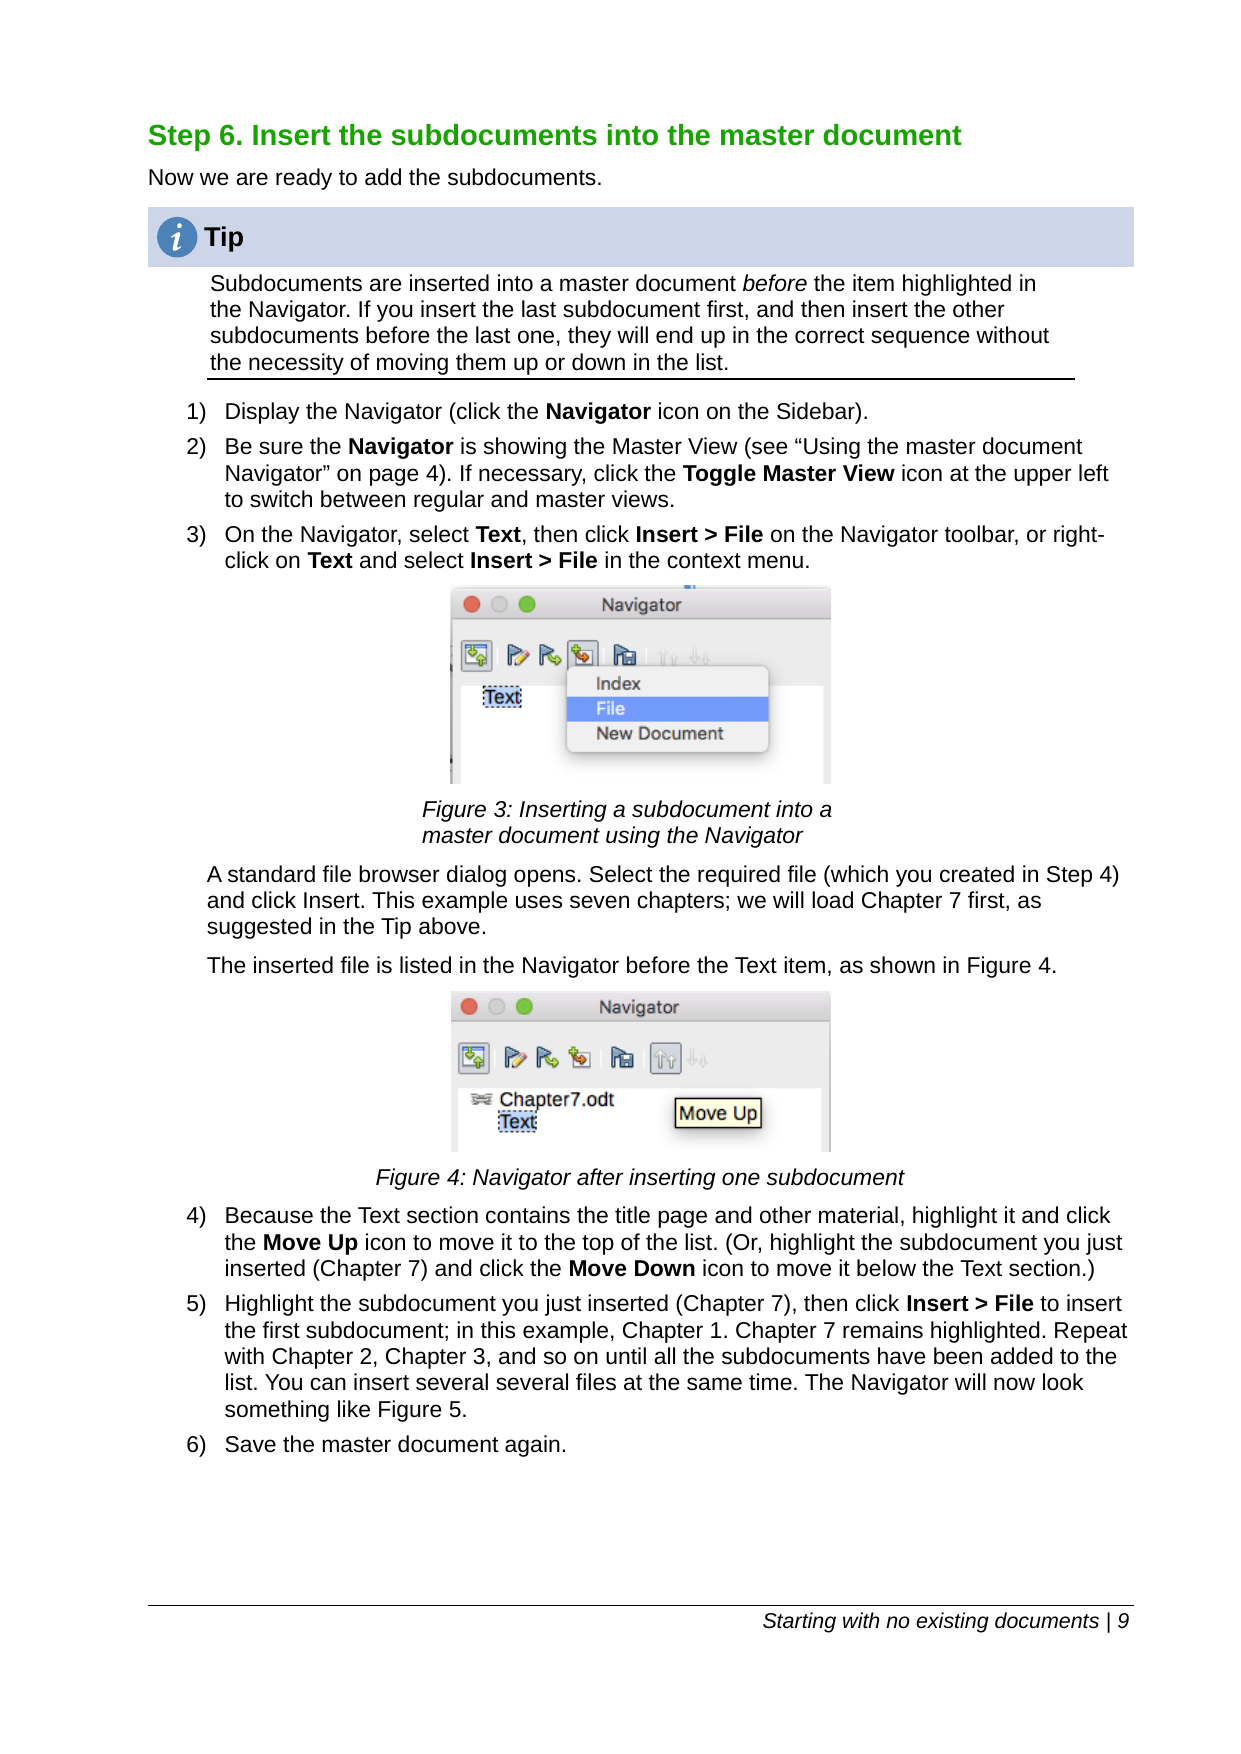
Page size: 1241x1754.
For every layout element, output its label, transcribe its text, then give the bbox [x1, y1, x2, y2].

text Subdocuments are inserted into a master document before the item highlighted in the Navigator. If you insert the last subdocument first, and then insert the other subdocuments before the last one, they will end up in the correct sequence without the necessity of moving them up or down in the list. [207, 267, 1075, 378]
picture [451, 991, 831, 1152]
text Now we are ready to add the subdocuments. [148, 163, 1134, 190]
list On the Navigator, select Text, then click Insert > File on the Navigator toolbar, or right-click on Text and select Insert > File in the context menu. [207, 521, 1134, 574]
list Display the Navigator (click the Navigator icon on the Sidebar). [207, 398, 1134, 424]
text The inserted file is listed in the Navigator before the Text item, as shown in Figure 4. [207, 952, 1134, 978]
list Be sure the Navigator is showing the Master View (see “Using the master document Navigator” on page 4). If necessary, click the Toggle Master View icon at the upper left to switch between regular and master views. [207, 433, 1134, 512]
subtitle Step 6. Insert the subdocuments into the master document [148, 118, 1134, 152]
text Figure 3: Inserting a subdocument into a master document using the Navigator [422, 796, 860, 849]
list Because the Text section contains the title page and other material, highlight it and click the Move Up icon to move it to the top of the list. (Or, highlight the subdocument you just inserted (Chapter 7) and click the Move Down icon to move it below the Text section.) [207, 1202, 1134, 1281]
list Save the master document again. [207, 1431, 1134, 1457]
text A standard file browser dialog opens. Select the required file (which you created in Step 4) and click Insert. This example uses seven chapters; we will load Chapter 7 first, as suggested in the Tip above. [207, 861, 1134, 940]
subtitle Tip [148, 207, 1134, 267]
list Highlight the subdocument you just inserted (Chapter 7), then click Insert > File to insert the first subdocument; in this example, Chapter 1. Chapter 7 remains highlighted. Repeat with Chapter 2, Chapter 3, and so on until all the subdocuments have been added to the list. You can insert several several files at the same time. The Navigator will now look something like Figure 5. [207, 1290, 1134, 1422]
text Figure 4: Navigator after inserting one subdocument [357, 1164, 925, 1190]
picture [450, 585, 832, 784]
